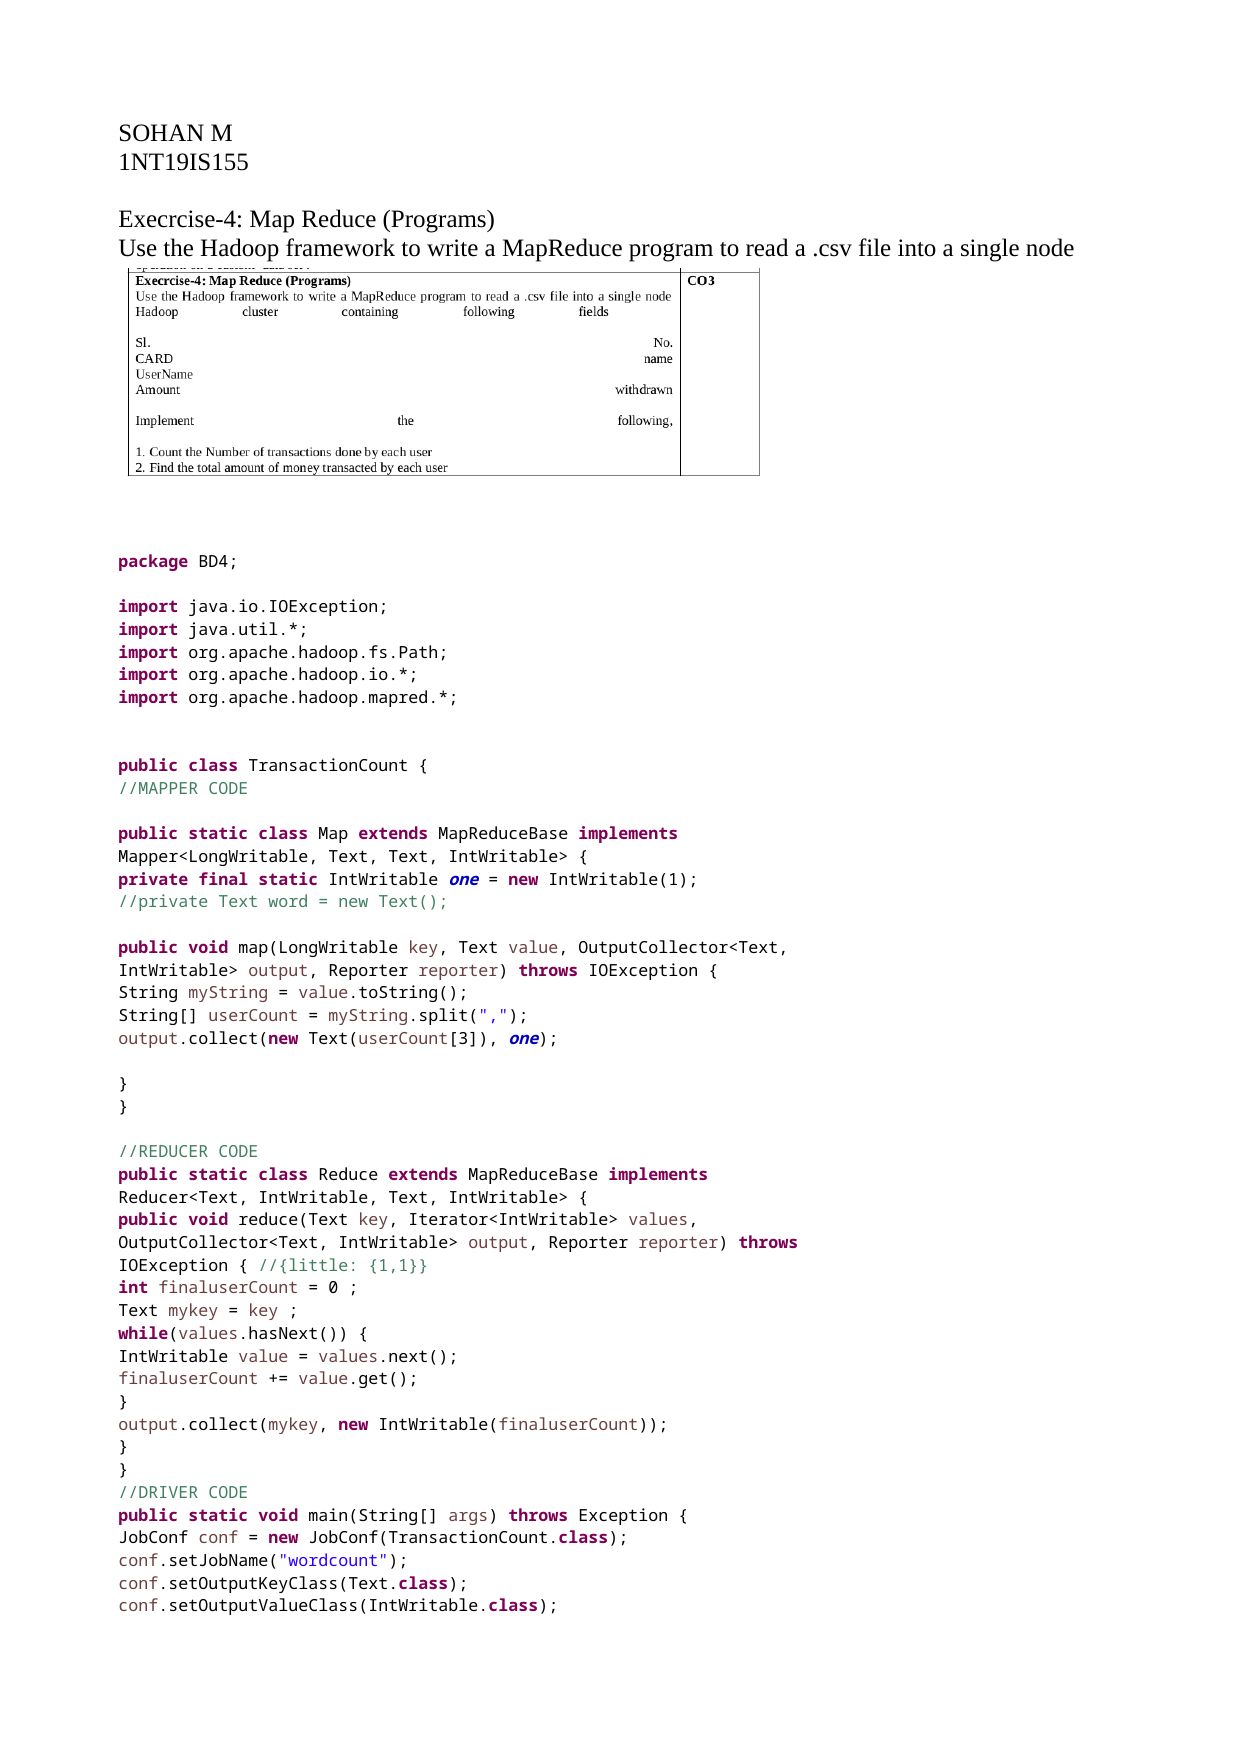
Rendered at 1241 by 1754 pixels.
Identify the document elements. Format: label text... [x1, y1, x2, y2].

text Text mykey = key ; [118, 1299, 1122, 1321]
text IntWritable> output, Reporter reporter) throws IOException { [118, 958, 1122, 981]
text int finaluserCount = 0 ; [118, 1276, 1122, 1299]
text import java.io.IOException; [118, 595, 1122, 617]
text SOHAN M [118, 118, 1122, 147]
text finaluserCount += value.get(); [118, 1367, 1122, 1389]
text } [118, 1072, 1122, 1094]
text conf.setJobName("wordcount"); [118, 1548, 1122, 1571]
text String myString = value.toString(); [118, 981, 1122, 1003]
text public void reduce(Text key, Iterator<IntWritable> values, [118, 1208, 1122, 1231]
text } [118, 1458, 1122, 1480]
text conf.setOutputValueClass(IntWritable.class); [118, 1594, 1122, 1617]
text private final static IntWritable one = new IntWritable(1); [118, 867, 1122, 890]
text Mapper<LongWritable, Text, Text, IntWritable> { [118, 844, 1122, 867]
text while(values.hasNext()) { [118, 1321, 1122, 1344]
picture [124, 268, 760, 476]
text Use the Hadoop framework to write a MapReduce program to read a .csv file into a single node [118, 233, 1122, 262]
text //private Text word = new Text(); [118, 890, 1122, 913]
text public static class Reduce extends MapReduceBase implements [118, 1162, 1122, 1185]
text //REDUCER CODE [118, 1140, 1122, 1162]
text import org.apache.hadoop.mapred.*; [118, 686, 1122, 708]
text Execrcise-4: Map Reduce (Programs) [118, 204, 1122, 233]
text String[] userCount = myString.split(","); [118, 1003, 1122, 1026]
text } [118, 1389, 1122, 1412]
text //DRIVER CODE [118, 1480, 1122, 1503]
text //MAPPER CODE [118, 776, 1122, 799]
text output.collect(mykey, new IntWritable(finaluserCount)); [118, 1412, 1122, 1435]
text Reducer<Text, IntWritable, Text, IntWritable> { [118, 1185, 1122, 1208]
text IntWritable value = values.next(); [118, 1344, 1122, 1367]
text package BD4; [118, 549, 1122, 572]
text conf.setOutputKeyClass(Text.class); [118, 1571, 1122, 1594]
text import java.util.*; [118, 617, 1122, 640]
text } [118, 1435, 1122, 1458]
text } [118, 1094, 1122, 1117]
text IOException { //{little: {1,1}} [118, 1253, 1122, 1276]
text import org.apache.hadoop.io.*; [118, 663, 1122, 686]
text output.collect(new Text(userCount[3]), one); [118, 1026, 1122, 1049]
text public static void main(String[] args) throws Exception { [118, 1503, 1122, 1526]
text public static class Map extends MapReduceBase implements [118, 822, 1122, 844]
text public class TransactionCount { [118, 754, 1122, 776]
text import org.apache.hadoop.fs.Path; [118, 640, 1122, 663]
text public void map(LongWritable key, Text value, OutputCollector<Text, [118, 935, 1122, 958]
text OutputCollector<Text, IntWritable> output, Reporter reporter) throws [118, 1231, 1122, 1253]
text JobConf conf = new JobConf(TransactionCount.class); [118, 1526, 1122, 1548]
text 1NT19IS155 [118, 147, 1122, 176]
